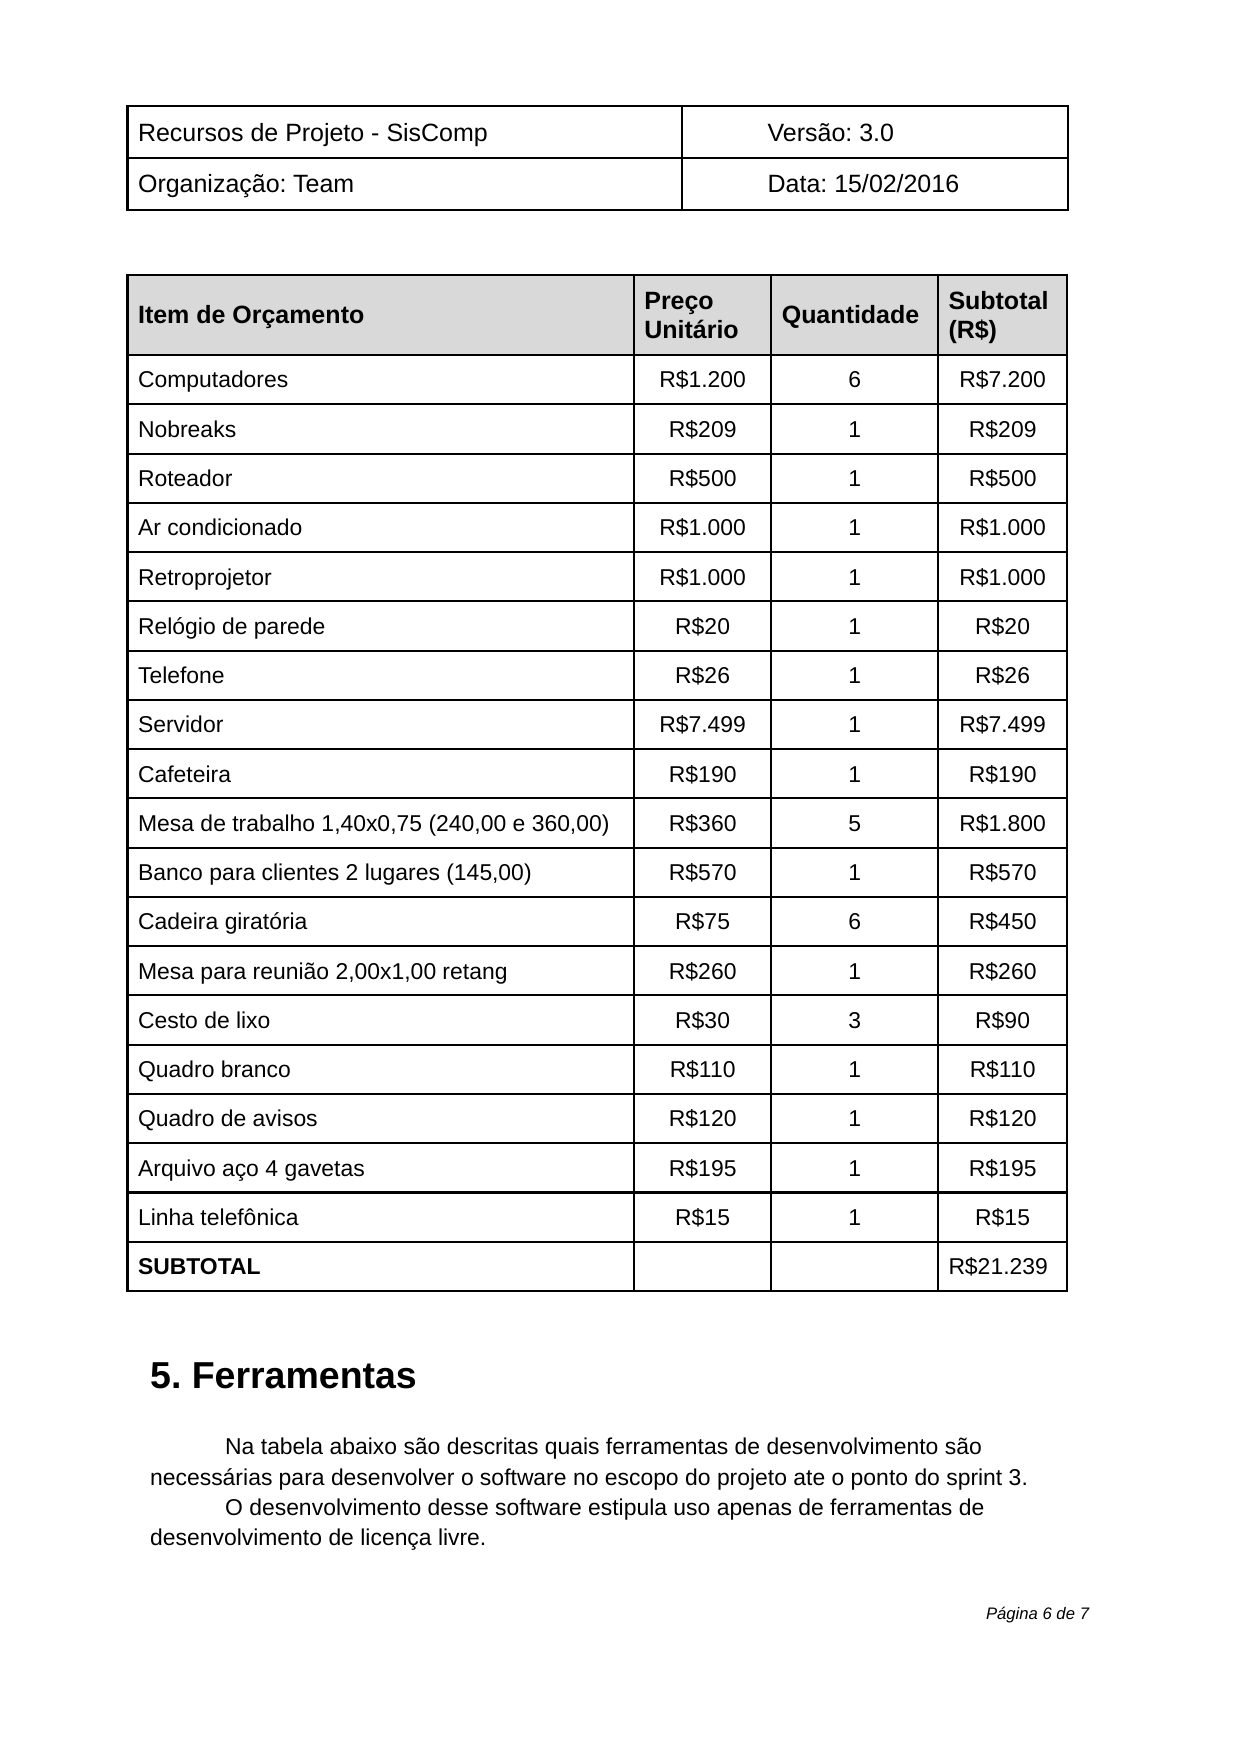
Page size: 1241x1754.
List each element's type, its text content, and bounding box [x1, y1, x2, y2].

table_cell R$190 [635, 750, 770, 797]
table_cell R$7.499 [939, 701, 1066, 748]
table_header Subtotal (R$) [939, 276, 1066, 354]
table_cell R$195 [635, 1144, 770, 1191]
table_cell Retroprojetor [129, 553, 633, 600]
table_cell R$21.239 [939, 1243, 1066, 1290]
table_cell R$1.000 [939, 553, 1066, 600]
table_cell 6 [772, 356, 937, 403]
table_cell R$190 [939, 750, 1066, 797]
table_cell R$360 [635, 799, 770, 847]
table_cell 1 [772, 602, 937, 649]
table_cell Relógio de parede [129, 602, 633, 649]
table_cell R$1.000 [635, 553, 770, 600]
table_cell R$260 [635, 947, 770, 994]
text Na tabela abaixo são descritas quais ferramentas de desenvolvimento são necessárias para desenvolver o software no escopo do projeto ate o ponto do sprint 3. [150, 1433, 1090, 1490]
table_cell 5 [772, 799, 937, 847]
table_cell 1 [772, 455, 937, 502]
table_cell R$26 [939, 652, 1066, 699]
table_cell R$209 [939, 405, 1066, 452]
table_cell Linha telefônica [129, 1194, 633, 1241]
table_header Quantidade [772, 276, 937, 354]
table_cell R$500 [939, 455, 1066, 502]
table_cell Telefone [129, 652, 633, 699]
table_cell Nobreaks [129, 405, 633, 452]
table_cell 3 [772, 996, 937, 1044]
table_cell 1 [772, 947, 937, 994]
table_cell R$20 [635, 602, 770, 649]
table_cell 1 [772, 652, 937, 699]
table_cell [772, 1243, 937, 1290]
table_cell R$20 [939, 602, 1066, 649]
table_cell Banco para clientes 2 lugares (145,00) [129, 849, 633, 896]
table_cell 1 [772, 849, 937, 896]
table_cell 6 [772, 898, 937, 945]
table_cell 1 [772, 504, 937, 551]
table_cell R$500 [635, 455, 770, 502]
table_cell 1 [772, 1144, 937, 1191]
table_cell R$7.499 [635, 701, 770, 748]
table_cell R$15 [635, 1194, 770, 1241]
table_cell R$209 [635, 405, 770, 452]
table_cell Roteador [129, 455, 633, 502]
table_cell 1 [772, 1194, 937, 1241]
text O desenvolvimento desse software estipula uso apenas de ferramentas de desenvolvimento de licença livre. [150, 1494, 1090, 1550]
table_cell R$110 [939, 1046, 1066, 1093]
table_cell 1 [772, 1046, 937, 1093]
table_header Item de Orçamento [129, 276, 633, 354]
table_cell R$120 [635, 1095, 770, 1142]
subtitle 5. Ferramentas [150, 1353, 1090, 1397]
table_cell SUBTOTAL [129, 1243, 633, 1290]
table_cell 1 [772, 553, 937, 600]
table_cell Cadeira giratória [129, 898, 633, 945]
table_cell 1 [772, 1095, 937, 1142]
table_cell Servidor [129, 701, 633, 748]
table_cell R$30 [635, 996, 770, 1044]
table_cell 1 [772, 750, 937, 797]
table_cell Mesa de trabalho 1,40x0,75 (240,00 e 360,00) [129, 799, 633, 847]
table_cell R$15 [939, 1194, 1066, 1241]
table_cell 1 [772, 405, 937, 452]
table_cell R$570 [939, 849, 1066, 896]
table_cell R$26 [635, 652, 770, 699]
table_cell Mesa para reunião 2,00x1,00 retang [129, 947, 633, 994]
table_cell R$1.200 [635, 356, 770, 403]
table_cell R$1.000 [635, 504, 770, 551]
table_cell Quadro de avisos [129, 1095, 633, 1142]
table_cell 1 [772, 701, 937, 748]
table_cell [635, 1243, 770, 1290]
table_cell Cafeteira [129, 750, 633, 797]
table_header Preço Unitário [635, 276, 770, 354]
table_cell R$450 [939, 898, 1066, 945]
table_cell Quadro branco [129, 1046, 633, 1093]
table_cell R$1.000 [939, 504, 1066, 551]
table_cell R$260 [939, 947, 1066, 994]
table_cell Ar condicionado [129, 504, 633, 551]
table_cell R$1.800 [939, 799, 1066, 847]
table_cell R$7.200 [939, 356, 1066, 403]
table_cell R$120 [939, 1095, 1066, 1142]
table_cell R$110 [635, 1046, 770, 1093]
table_cell R$75 [635, 898, 770, 945]
table_cell Computadores [129, 356, 633, 403]
table_cell Arquivo aço 4 gavetas [129, 1144, 633, 1191]
table_cell R$570 [635, 849, 770, 896]
table_cell Cesto de lixo [129, 996, 633, 1044]
table_cell R$90 [939, 996, 1066, 1044]
table_cell R$195 [939, 1144, 1066, 1191]
